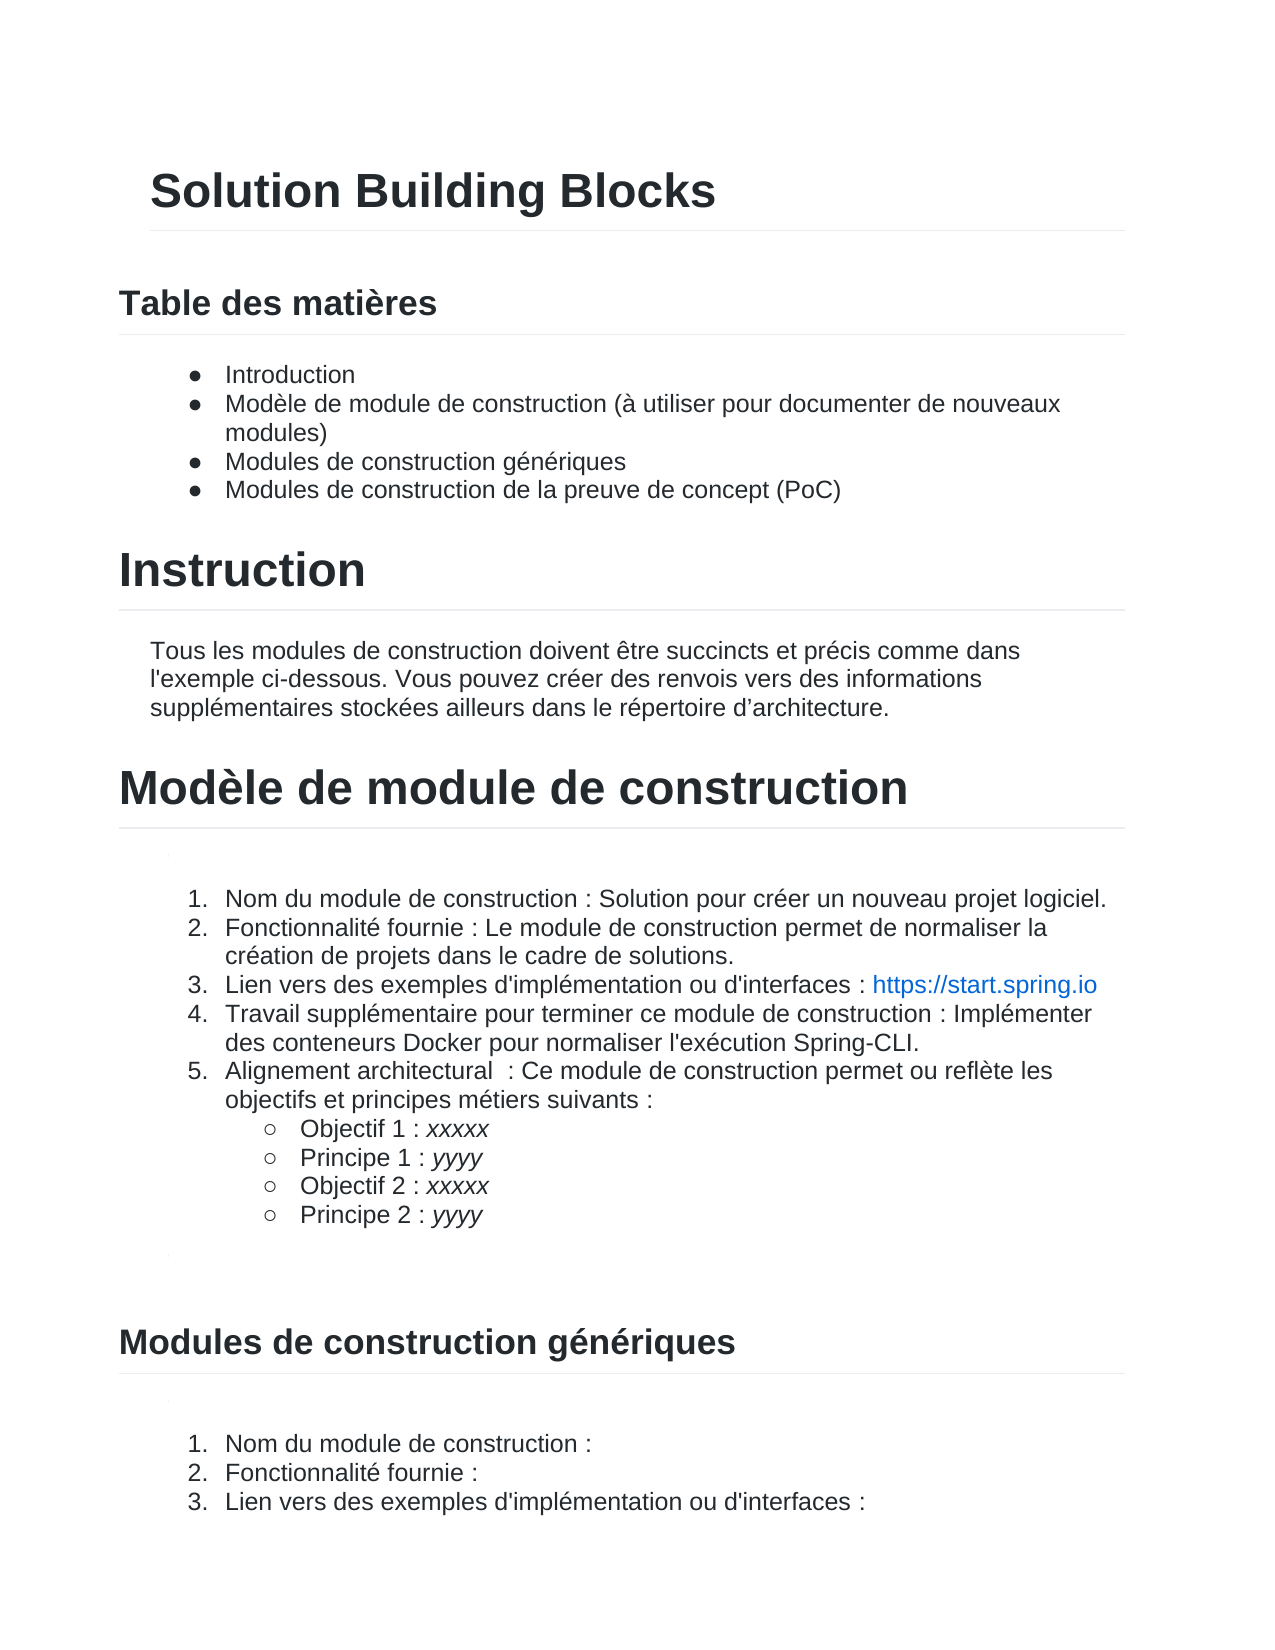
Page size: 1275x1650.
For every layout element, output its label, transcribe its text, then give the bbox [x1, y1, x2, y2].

list Principe 1 : yyyy [262, 1143, 1125, 1171]
list Modules de construction génériques [187, 447, 1125, 475]
list Fonctionnalité fournie : [187, 1458, 1125, 1487]
list Travail supplémentaire pour terminer ce module de construction : Implémenter des conteneurs Docker pour normaliser l'exécution Spring-CLI. [187, 999, 1125, 1056]
list Introduction [187, 360, 1125, 389]
subtitle Solution Building Blocks [150, 162, 1125, 230]
list Objectif 2 : xxxxx [262, 1171, 1125, 1200]
list Fonctionnalité fournie : Le module de construction permet de normaliser la création de projets dans le cadre de solutions. [187, 913, 1125, 970]
list Alignement architectural : Ce module de construction permet ou reflète les objectifs et principes métiers suivants : [187, 1056, 1125, 1114]
list Nom du module de construction : [187, 1429, 1125, 1458]
text Tous les modules de construction doivent être succincts et précis comme dans l'exemple ci-dessous. Vous pouvez créer des renvois vers des informations supplémentaires stockées ailleurs dans le répertoire d’architecture. [150, 636, 1125, 722]
list Principe 2 : yyyy [262, 1200, 1125, 1229]
subtitle Table des matières [119, 283, 1125, 334]
list Objectif 1 : xxxxx [262, 1114, 1125, 1143]
list Modèle de module de construction (à utiliser pour documenter de nouveaux modules) [187, 389, 1125, 447]
subtitle Modèle de module de construction [119, 759, 1125, 827]
subtitle Modules de construction génériques [119, 1322, 1125, 1373]
list Modules de construction de la preuve de concept (PoC) [187, 475, 1125, 504]
subtitle Instruction [119, 542, 1125, 609]
list Lien vers des exemples d'implémentation ou d'interfaces : https://start.spring.io [187, 970, 1125, 999]
list Nom du module de construction : Solution pour créer un nouveau projet logiciel. [187, 884, 1125, 913]
list Lien vers des exemples d'implémentation ou d'interfaces : [187, 1487, 1125, 1516]
